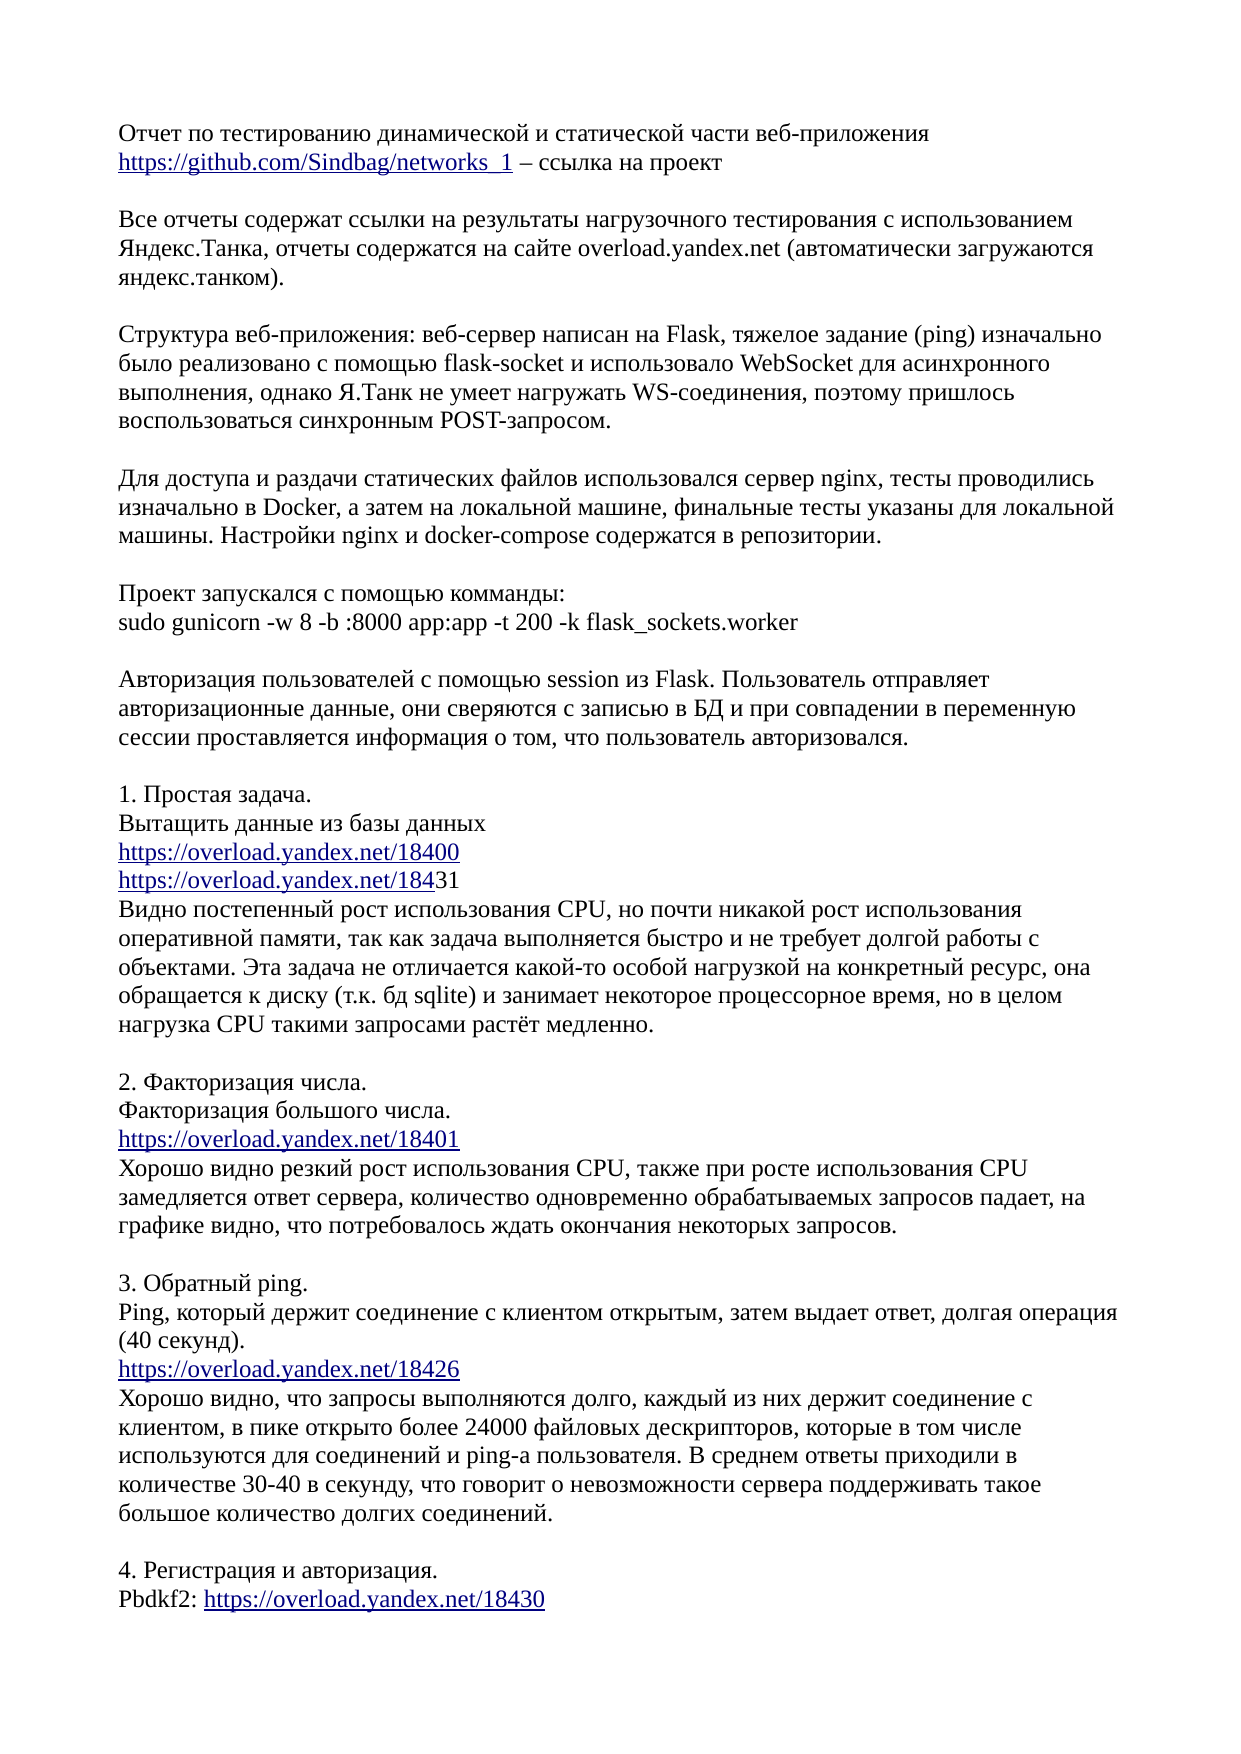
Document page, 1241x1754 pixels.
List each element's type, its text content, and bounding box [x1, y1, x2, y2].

text Ping, который держит соединение с клиентом открытым, затем выдает ответ, долгая операция (40 секунд). [118, 1297, 1122, 1354]
text 1. Простая задача. [118, 779, 1122, 808]
text Отчет по тестированию динамической и статической части веб-приложения [118, 118, 1122, 147]
text Все отчеты содержат ссылки на результаты нагрузочного тестирования с использованием Яндекс.Танка, отчеты содержатся на сайте overload.yandex.net (автоматически загружаются яндекс.танком). [118, 204, 1122, 291]
text 3. Обратный ping. [118, 1268, 1122, 1297]
text 2. Факторизация числа. [118, 1067, 1122, 1096]
text 4. Регистрация и авторизация. [118, 1556, 1122, 1584]
text https://github.com/Sindbag/networks_1 – ссылка на проект [118, 147, 1122, 176]
text https://overload.yandex.net/18401 [118, 1124, 1122, 1153]
text https://overload.yandex.net/18426 [118, 1354, 1122, 1383]
text https://overload.yandex.net/18431 [118, 866, 1122, 894]
text Хорошо видно, что запросы выполняются долго, каждый из них держит соединение с клиентом, в пике открыто более 24000 файловых дескрипторов, которые в том числе используются для соединений и ping-а пользователя. В среднем ответы приходили в количестве 30-40 в секунду, что говорит о невозможности сервера поддерживать такое большое количество долгих соединений. [118, 1383, 1122, 1527]
text Проект запускался с помощью комманды: [118, 578, 1122, 607]
text Вытащить данные из базы данных [118, 808, 1122, 837]
text https://overload.yandex.net/18400 [118, 837, 1122, 866]
text Авторизация пользователей с помощью session из Flask. Пользователь отправляет авторизационные данные, они сверяются с записью в БД и при совпадении в переменную сессии проставляется информация о том, что пользователь авторизовался. [118, 664, 1122, 751]
text sudo gunicorn -w 8 -b :8000 app:app -t 200 -k flask_sockets.worker [118, 607, 1122, 636]
text Pbdkf2: https://overload.yandex.net/18430 [118, 1584, 1122, 1613]
text Факторизация большого числа. [118, 1096, 1122, 1124]
text Видно постепенный рост использования CPU, но почти никакой рост использования оперативной памяти, так как задача выполняется быстро и не требует долгой работы с объектами. Эта задача не отличается какой-то особой нагрузкой на конкретный ресурс, она обращается к диску (т.к. бд sqlite) и занимает некоторое процессорное время, но в целом нагрузка CPU такими запросами растёт медленно. [118, 894, 1122, 1038]
text Структура веб-приложения: веб-сервер написан на Flask, тяжелое задание (ping) изначально было реализовано с помощью flask-socket и использовало WebSocket для асинхронного выполнения, однако Я.Танк не умеет нагружать WS-соединения, поэтому пришлось воспользоваться синхронным POST-запросом. [118, 319, 1122, 434]
text Для доступа и раздачи статических файлов использовался сервер nginx, тесты проводились изначально в Docker, а затем на локальной машине, финальные тесты указаны для локальной машины. Настройки nginx и docker-compose содержатся в репозитории. [118, 463, 1122, 549]
text Хорошо видно резкий рост использования CPU, также при росте использования CPU замедляется ответ сервера, количество одновременно обрабатываемых запросов падает, на графике видно, что потребовалось ждать окончания некоторых запросов. [118, 1153, 1122, 1239]
